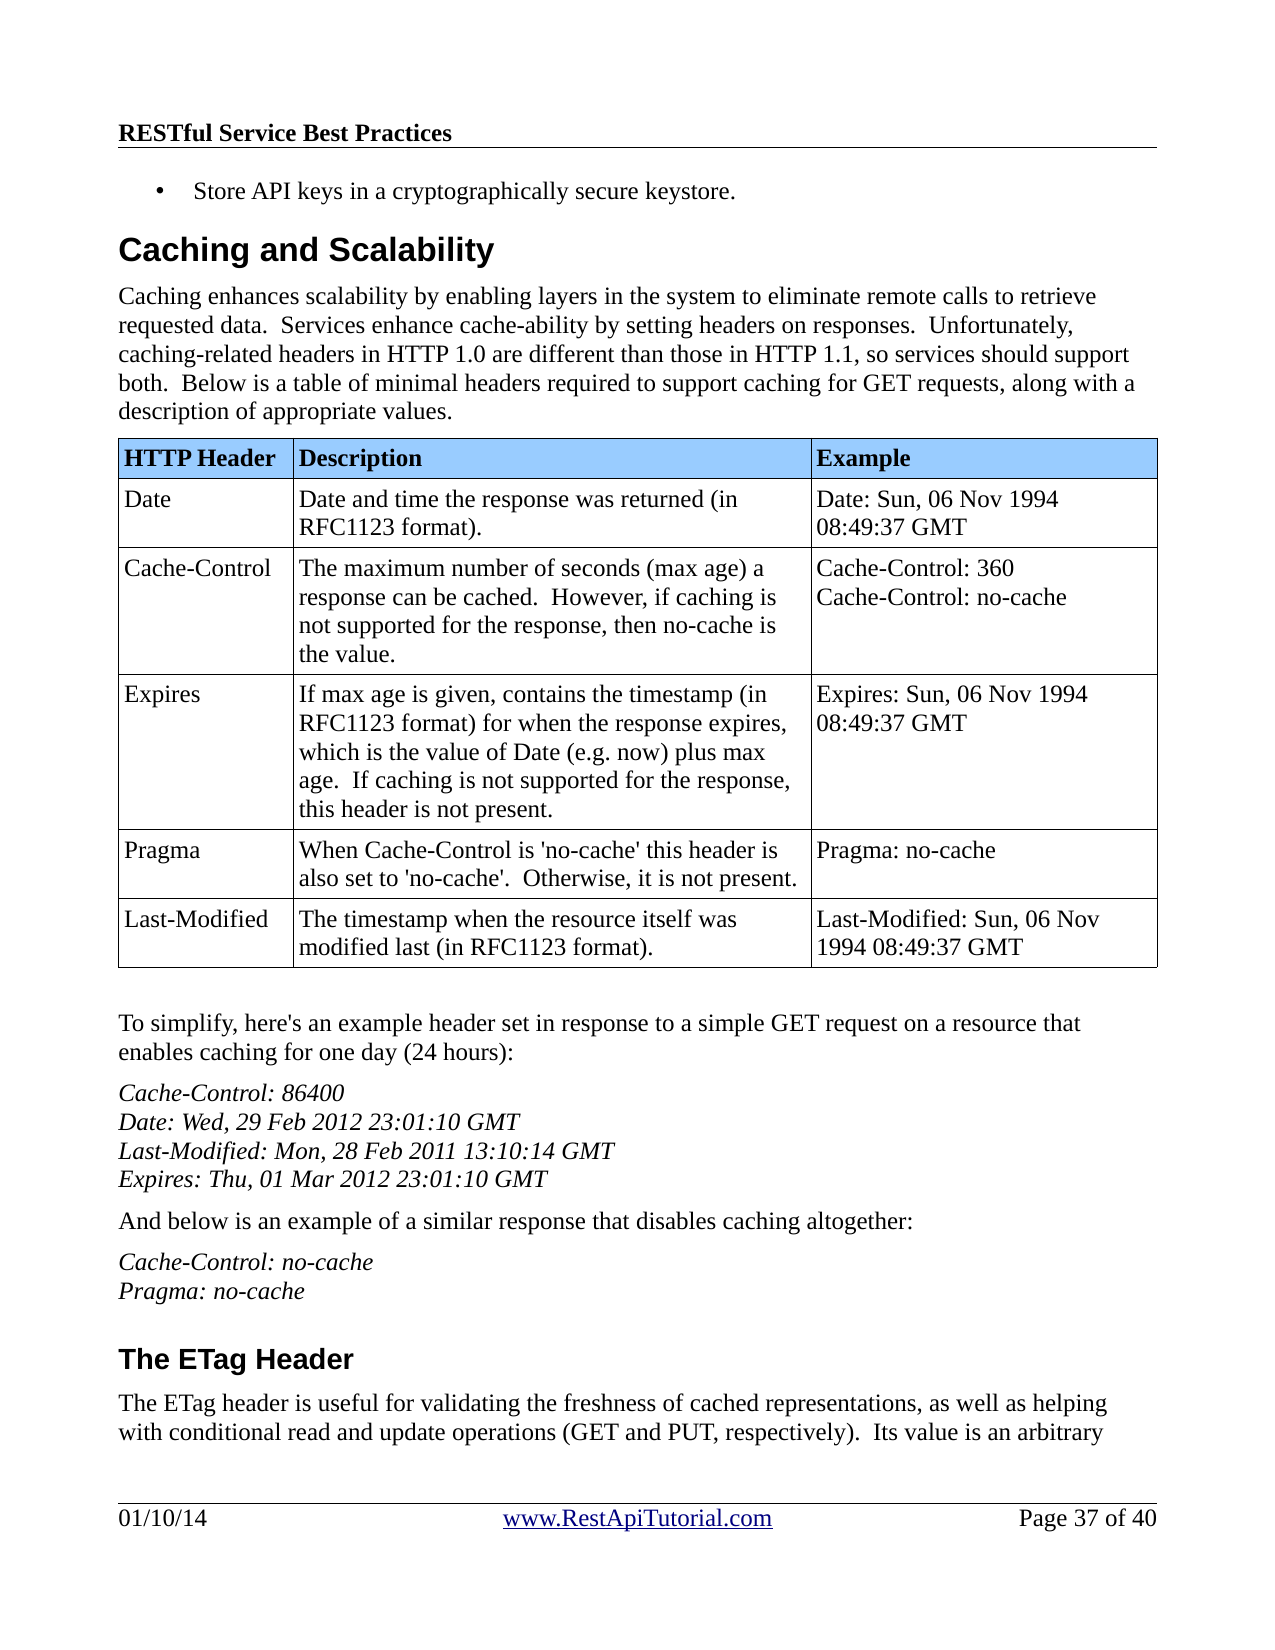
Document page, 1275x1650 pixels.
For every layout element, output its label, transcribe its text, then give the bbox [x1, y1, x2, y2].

subtitle The ETag Header [118, 1342, 1157, 1376]
text Last-Modified: Mon, 28 Feb 2011 13:10:14 GMT [118, 1136, 1157, 1164]
text Date: Wed, 29 Feb 2012 23:01:10 GMT [118, 1107, 1157, 1136]
table_cell Pragma: no-cache [812, 830, 1157, 898]
table_cell If max age is given, contains the timestamp (in RFC1123 format) for when the response expires, which is the value of Date (e.g. now) plus max age. If caching is not supported for the response, this header is not present. [294, 675, 811, 829]
text Cache-Control: 86400 [118, 1078, 1157, 1107]
text Cache-Control: no-cache [118, 1247, 1157, 1276]
text Pragma: no-cache [118, 1276, 1157, 1304]
table_cell Cache-Control [119, 548, 293, 673]
table_cell The maximum number of seconds (max age) a response can be cached. However, if caching is not supported for the response, then no-cache is the value. [294, 548, 811, 673]
table_header Description [294, 439, 811, 478]
text The ETag header is useful for validating the freshness of cached representations, as well as helping with conditional read and update operations (GET and PUT, respectively). Its value is an arbitrary [118, 1388, 1157, 1446]
table_cell Last-Modified [119, 899, 293, 967]
table_cell The timestamp when the resource itself was modified last (in RFC1123 format). [294, 899, 811, 967]
table_cell Pragma [119, 830, 293, 898]
table_header HTTP Header [119, 439, 293, 478]
table_cell Expires [119, 675, 293, 829]
table_cell When Cache-Control is 'no-cache' this header is also set to 'no-cache'. Otherwise, it is not present. [294, 830, 811, 898]
subtitle Caching and Scalability [118, 230, 1157, 269]
text And below is an example of a similar response that disables caching altogether: [118, 1206, 1157, 1234]
text Expires: Thu, 01 Mar 2012 23:01:10 GMT [118, 1164, 1157, 1193]
table_cell Date and time the response was returned (in RFC1123 format). [294, 479, 811, 547]
table_header Example [812, 439, 1157, 478]
table_cell Last-Modified: Sun, 06 Nov 1994 08:49:37 GMT [812, 899, 1157, 967]
table_cell Date [119, 479, 293, 547]
text To simplify, here's an example header set in response to a simple GET request on a resource that enables caching for one day (24 hours): [118, 1008, 1157, 1066]
table_cell Cache-Control: 360 Cache-Control: no-cache [812, 548, 1157, 673]
table_cell Date: Sun, 06 Nov 1994 08:49:37 GMT [812, 479, 1157, 547]
text Caching enhances scalability by enabling layers in the system to eliminate remote calls to retrieve requested data. Services enhance cache-ability by setting headers on responses. Unfortunately, caching-related headers in HTTP 1.0 are different than those in HTTP 1.1, so services should support both. Below is a table of minimal headers required to support caching for GET requests, along with a description of appropriate values. [118, 281, 1157, 425]
list Store API keys in a cryptographically secure keystore. [156, 176, 1157, 205]
table_cell Expires: Sun, 06 Nov 1994 08:49:37 GMT [812, 675, 1157, 829]
